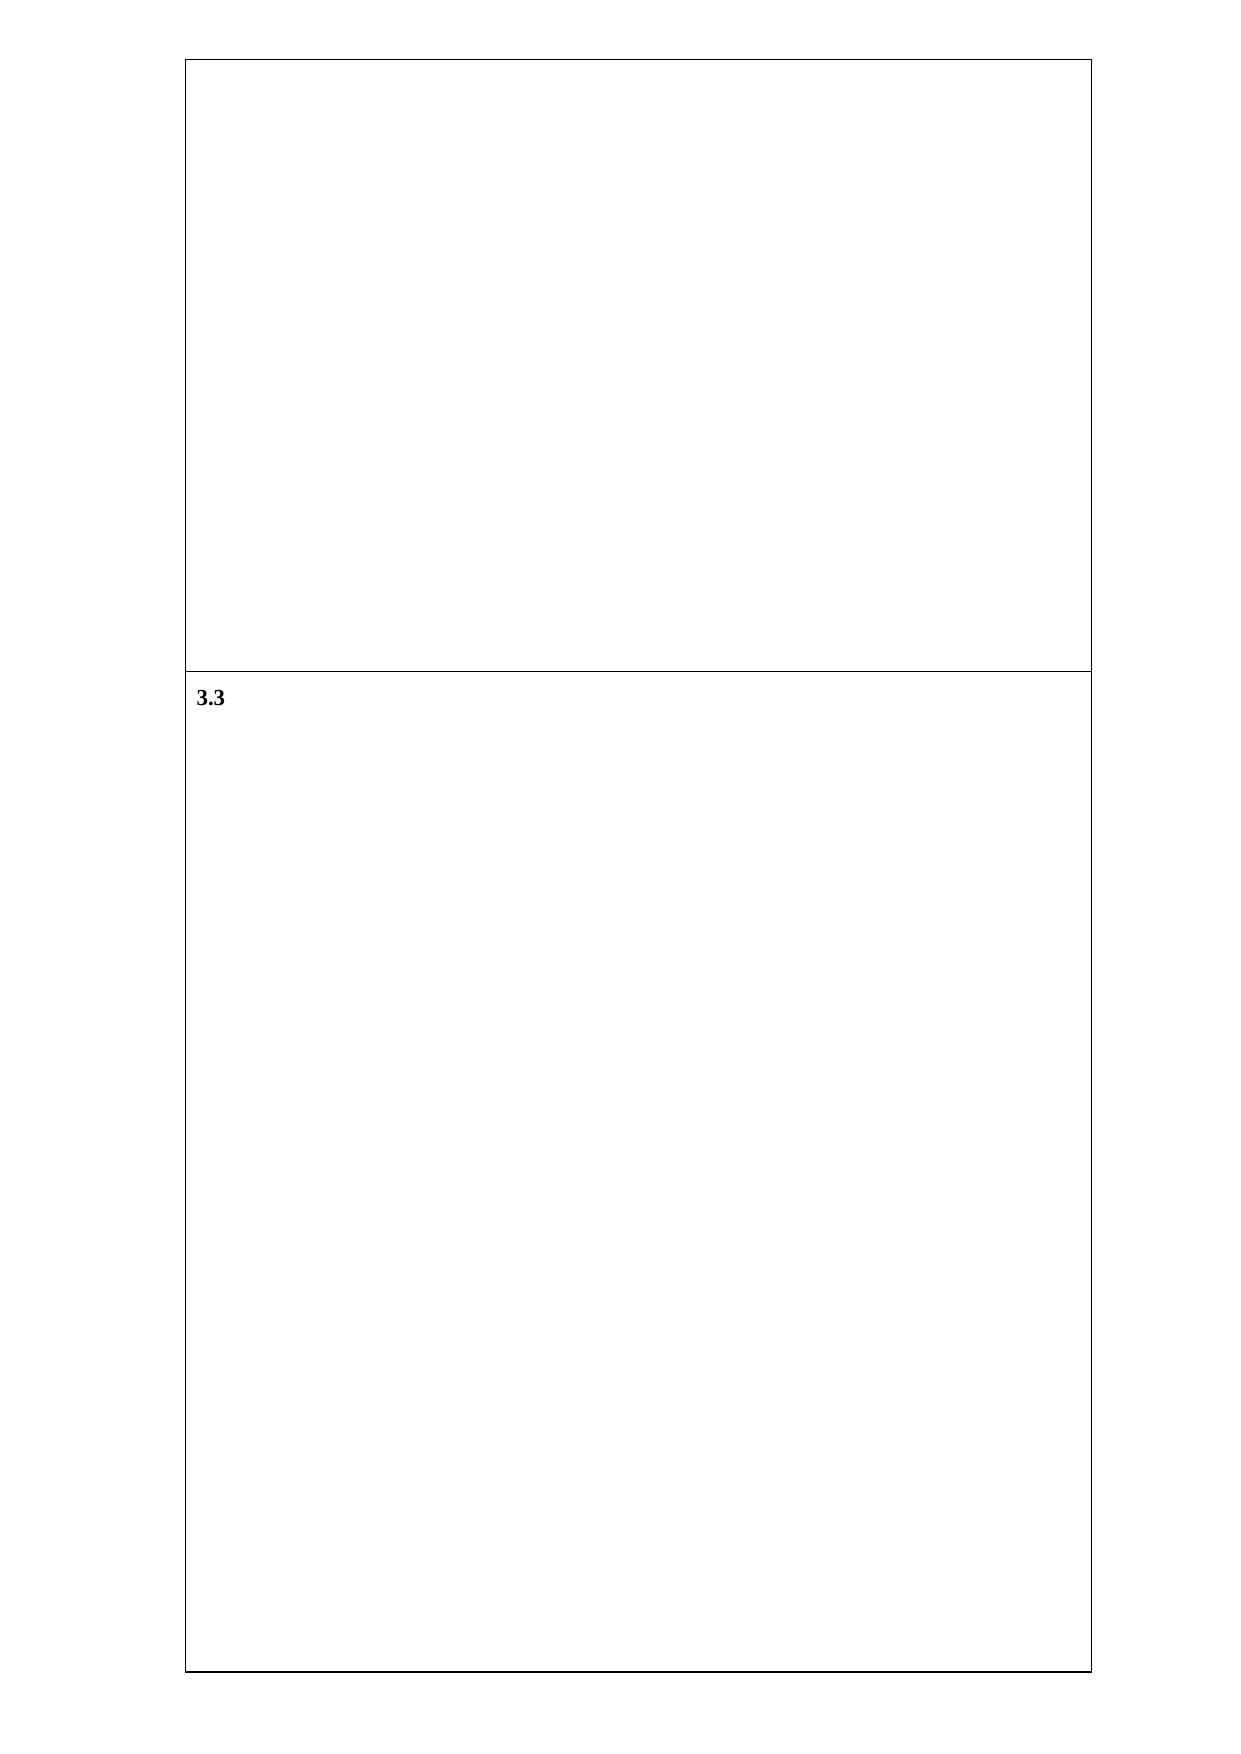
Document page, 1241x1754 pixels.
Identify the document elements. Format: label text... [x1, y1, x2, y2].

table_cell [186, 60, 1091, 671]
table_cell 3.3 [186, 672, 1091, 1671]
